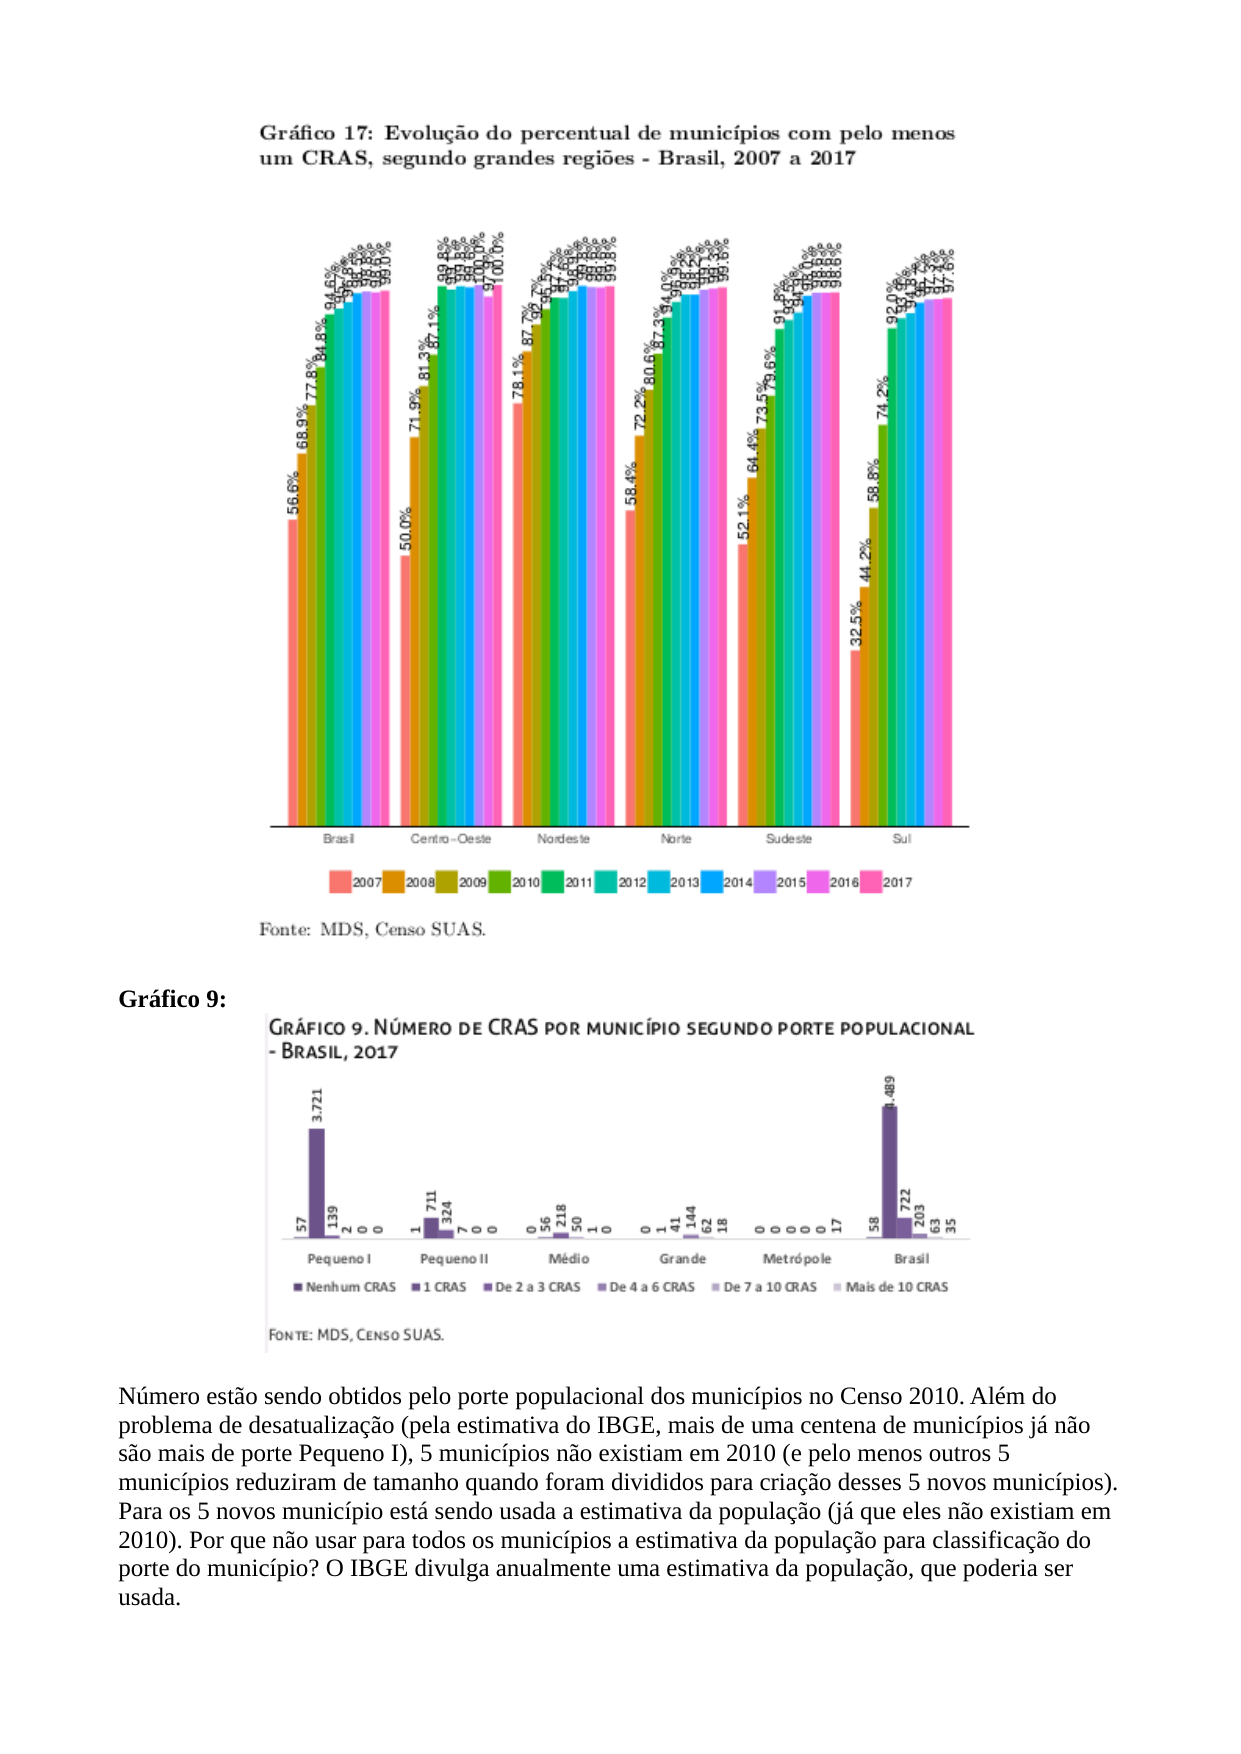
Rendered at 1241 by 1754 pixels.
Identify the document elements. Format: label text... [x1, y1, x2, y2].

text Gráfico 9: [118, 984, 1122, 1013]
picture [264, 1013, 976, 1353]
picture [250, 118, 990, 956]
text Número estão sendo obtidos pelo porte populacional dos municípios no Censo 2010. Além do problema de desatualização (pela estimativa do IBGE, mais de uma centena de municípios já não são mais de porte Pequeno I), 5 municípios não existiam em 2010 (e pelo menos outros 5 municípios reduziram de tamanho quando foram divididos para criação desses 5 novos municípios). Para os 5 novos município está sendo usada a estimativa da população (já que eles não existiam em 2010). Por que não usar para todos os municípios a estimativa da população para classificação do porte do município? O IBGE divulga anualmente uma estimativa da população, que poderia ser usada. [118, 1381, 1122, 1611]
